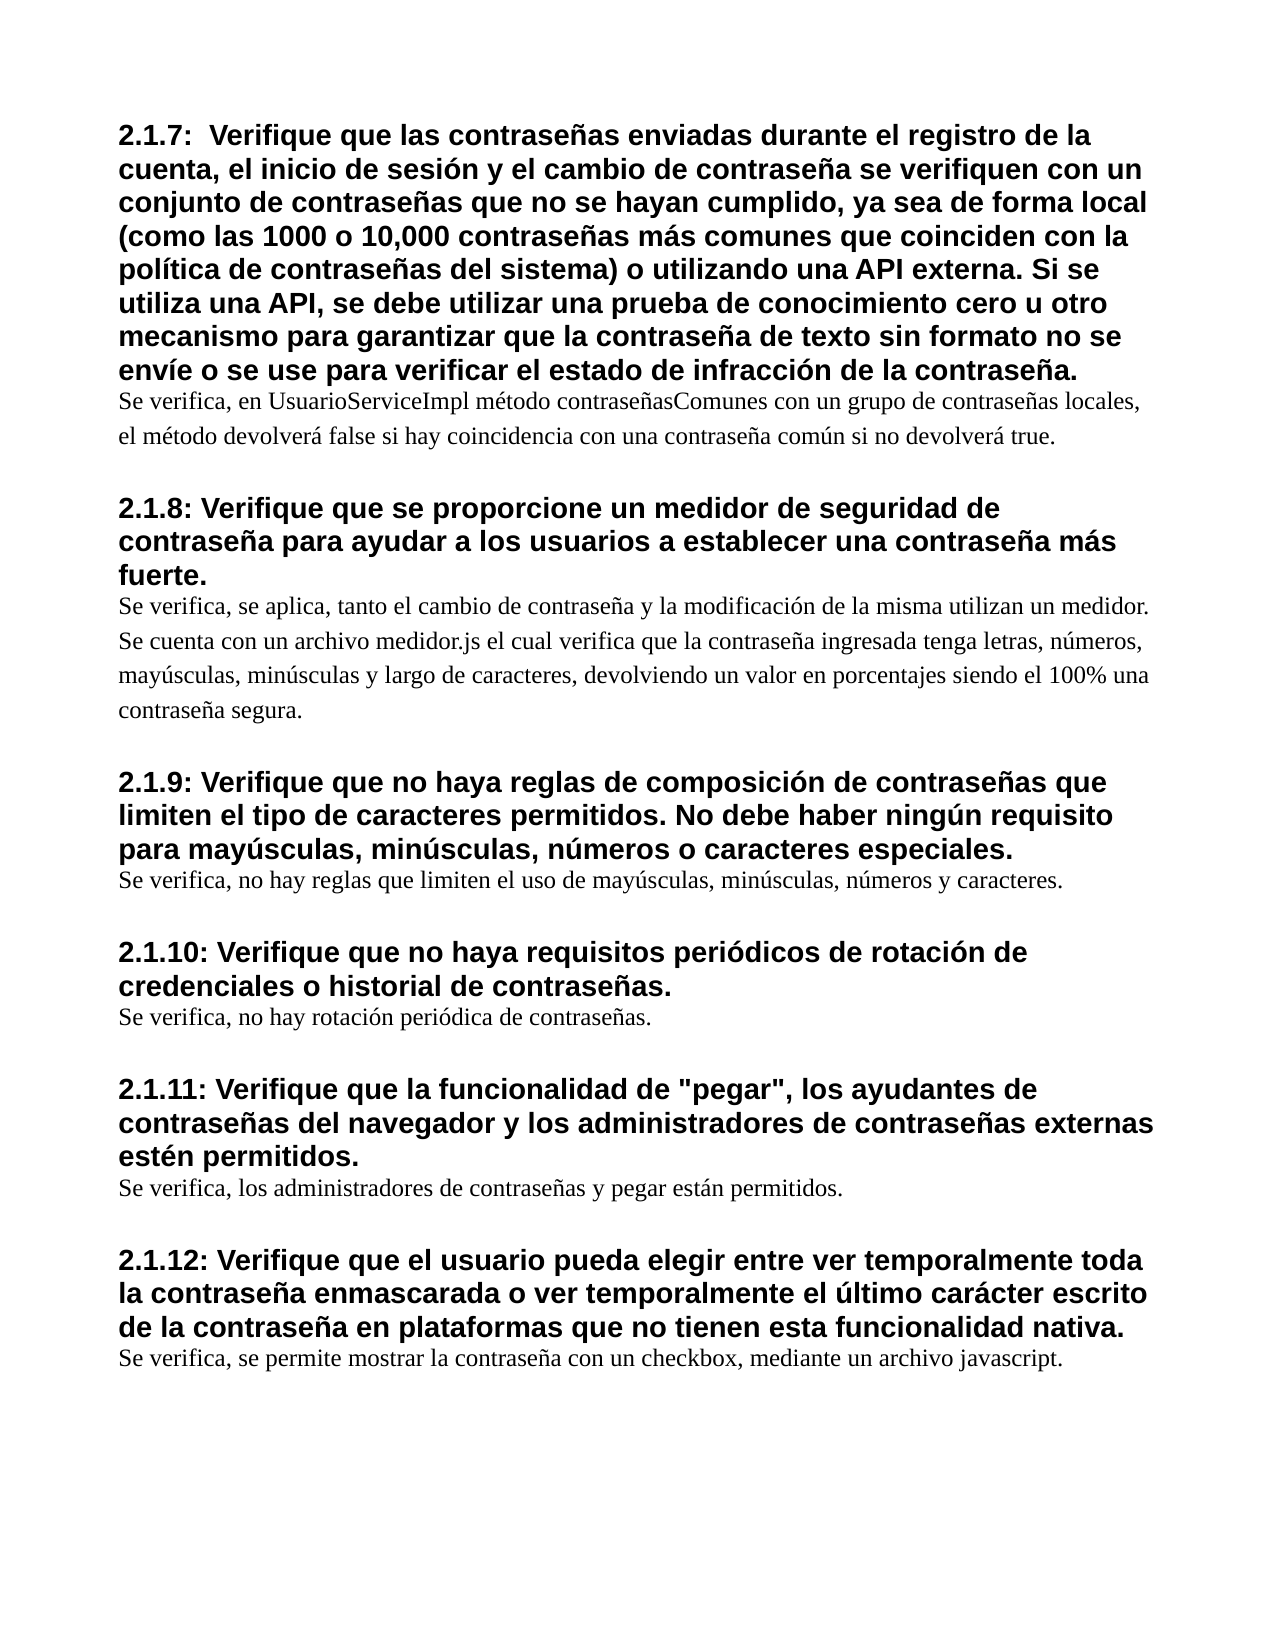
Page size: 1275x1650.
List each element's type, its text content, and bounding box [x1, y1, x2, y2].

text Se verifica, se aplica, tanto el cambio de contraseña y la modificación de la misma utilizan un medidor. Se cuenta con un archivo medidor.js el cual verifica que la contraseña ingresada tenga letras, números, mayúsculas, minúsculas y largo de caracteres, devolviendo un valor en porcentajes siendo el 100% una contraseña segura. [118, 591, 1157, 724]
subtitle 2.1.9: Verifique que no haya reglas de composición de contraseñas que limiten el tipo de caracteres permitidos. No debe haber ningún requisito para mayúsculas, minúsculas, números o caracteres especiales. [118, 765, 1157, 865]
subtitle 2.1.8: Verifique que se proporcione un medidor de seguridad de contraseña para ayudar a los usuarios a establecer una contraseña más fuerte. [118, 491, 1157, 591]
text Se verifica, se permite mostrar la contraseña con un checkbox, mediante un archivo javascript. [118, 1343, 1157, 1372]
text Se verifica, en UsuarioServiceImpl método contraseñasComunes con un grupo de contraseñas locales, el método devolverá false si hay coincidencia con una contraseña común si no devolverá true. [118, 386, 1157, 450]
subtitle 2.1.11: Verifique que la funcionalidad de "pegar", los ayudantes de contraseñas del navegador y los administradores de contraseñas externas estén permitidos. [118, 1072, 1157, 1173]
text Se verifica, los administradores de contraseñas y pegar están permitidos. [118, 1173, 1157, 1202]
subtitle 2.1.7: Verifique que las contraseñas enviadas durante el registro de la cuenta, el inicio de sesión y el cambio de contraseña se verifiquen con un conjunto de contraseñas que no se hayan cumplido, ya sea de forma local (como las 1000 o 10,000 contraseñas más comunes que coinciden con la política de contraseñas del sistema) o utilizando una API externa. Si se utiliza una API, se debe utilizar una prueba de conocimiento cero u otro mecanismo para garantizar que la contraseña de texto sin formato no se envíe o se use para verificar el estado de infracción de la contraseña. [118, 118, 1157, 386]
subtitle 2.1.12: Verifique que el usuario pueda elegir entre ver temporalmente toda la contraseña enmascarada o ver temporalmente el último carácter escrito de la contraseña en plataformas que no tienen esta funcionalidad nativa. [118, 1243, 1157, 1343]
subtitle 2.1.10: Verifique que no haya requisitos periódicos de rotación de credenciales o historial de contraseñas. [118, 935, 1157, 1002]
text Se verifica, no hay rotación periódica de contraseñas. [118, 1002, 1157, 1031]
text Se verifica, no hay reglas que limiten el uso de mayúsculas, minúsculas, números y caracteres. [118, 865, 1157, 894]
